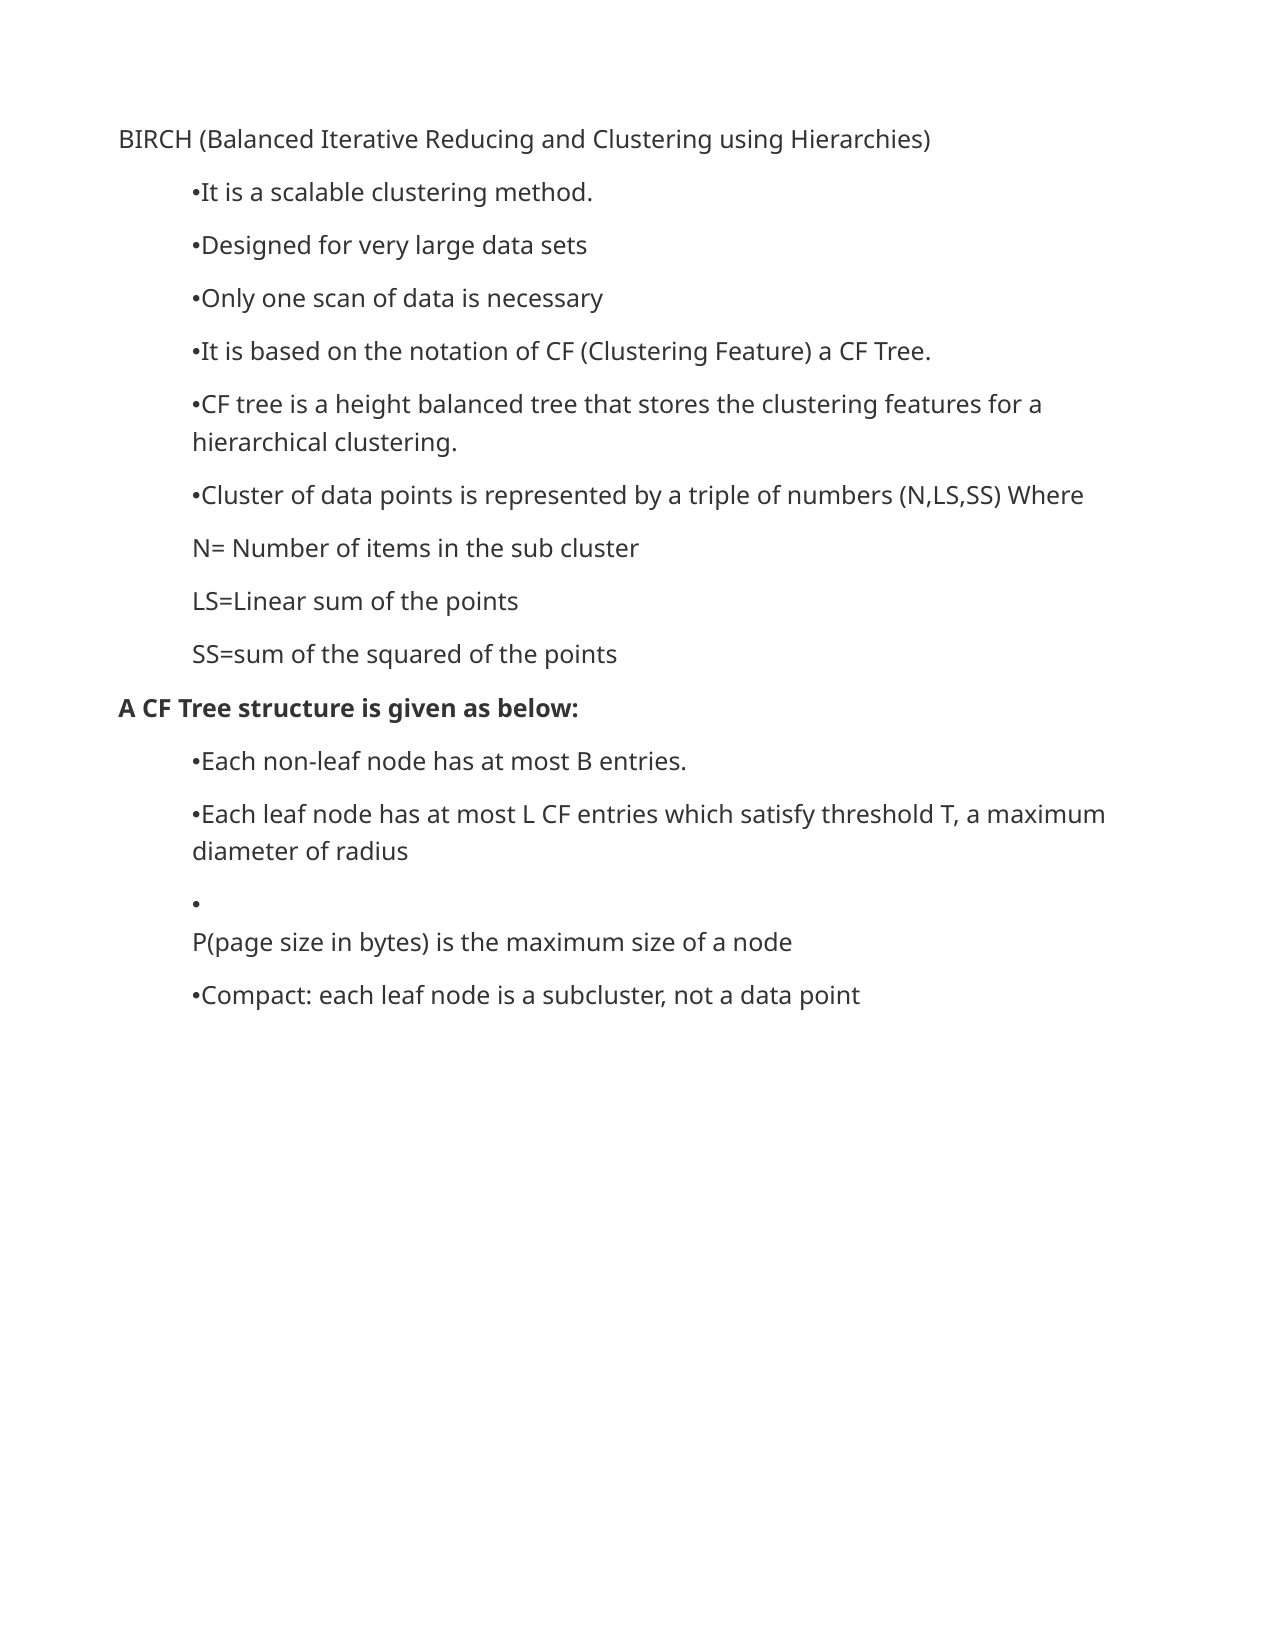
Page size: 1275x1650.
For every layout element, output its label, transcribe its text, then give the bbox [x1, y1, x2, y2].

list Compact: each leaf node is a subcluster, not a data point [118, 974, 1157, 1012]
list N= Number of items in the sub cluster [118, 527, 1157, 565]
text A CF Tree structure is given as below: [118, 687, 1157, 724]
list Designed for very large data sets [118, 224, 1157, 262]
list It is a scalable clustering method. [118, 171, 1157, 209]
list P(page size in bytes) is the maximum size of a node [118, 884, 1157, 959]
list CF tree is a height balanced tree that stores the clustering features for a hierarchical clustering. [118, 384, 1157, 459]
list Only one scan of data is necessary [118, 277, 1157, 315]
list Cluster of data points is represented by a triple of numbers (N,LS,SS) Where [118, 474, 1157, 512]
list Each leaf node has at most L CF entries which satisfy threshold T, a maximum diameter of radius [118, 793, 1157, 868]
list Each non-leaf node has at most B entries. [118, 740, 1157, 777]
list SS=sum of the squared of the points [118, 634, 1157, 671]
text BIRCH (Balanced Iterative Reducing and Clustering using Hierarchies) [118, 118, 1157, 156]
list It is based on the notation of CF (Clustering Feature) a CF Tree. [118, 331, 1157, 368]
list LS=Linear sum of the points [118, 581, 1157, 618]
